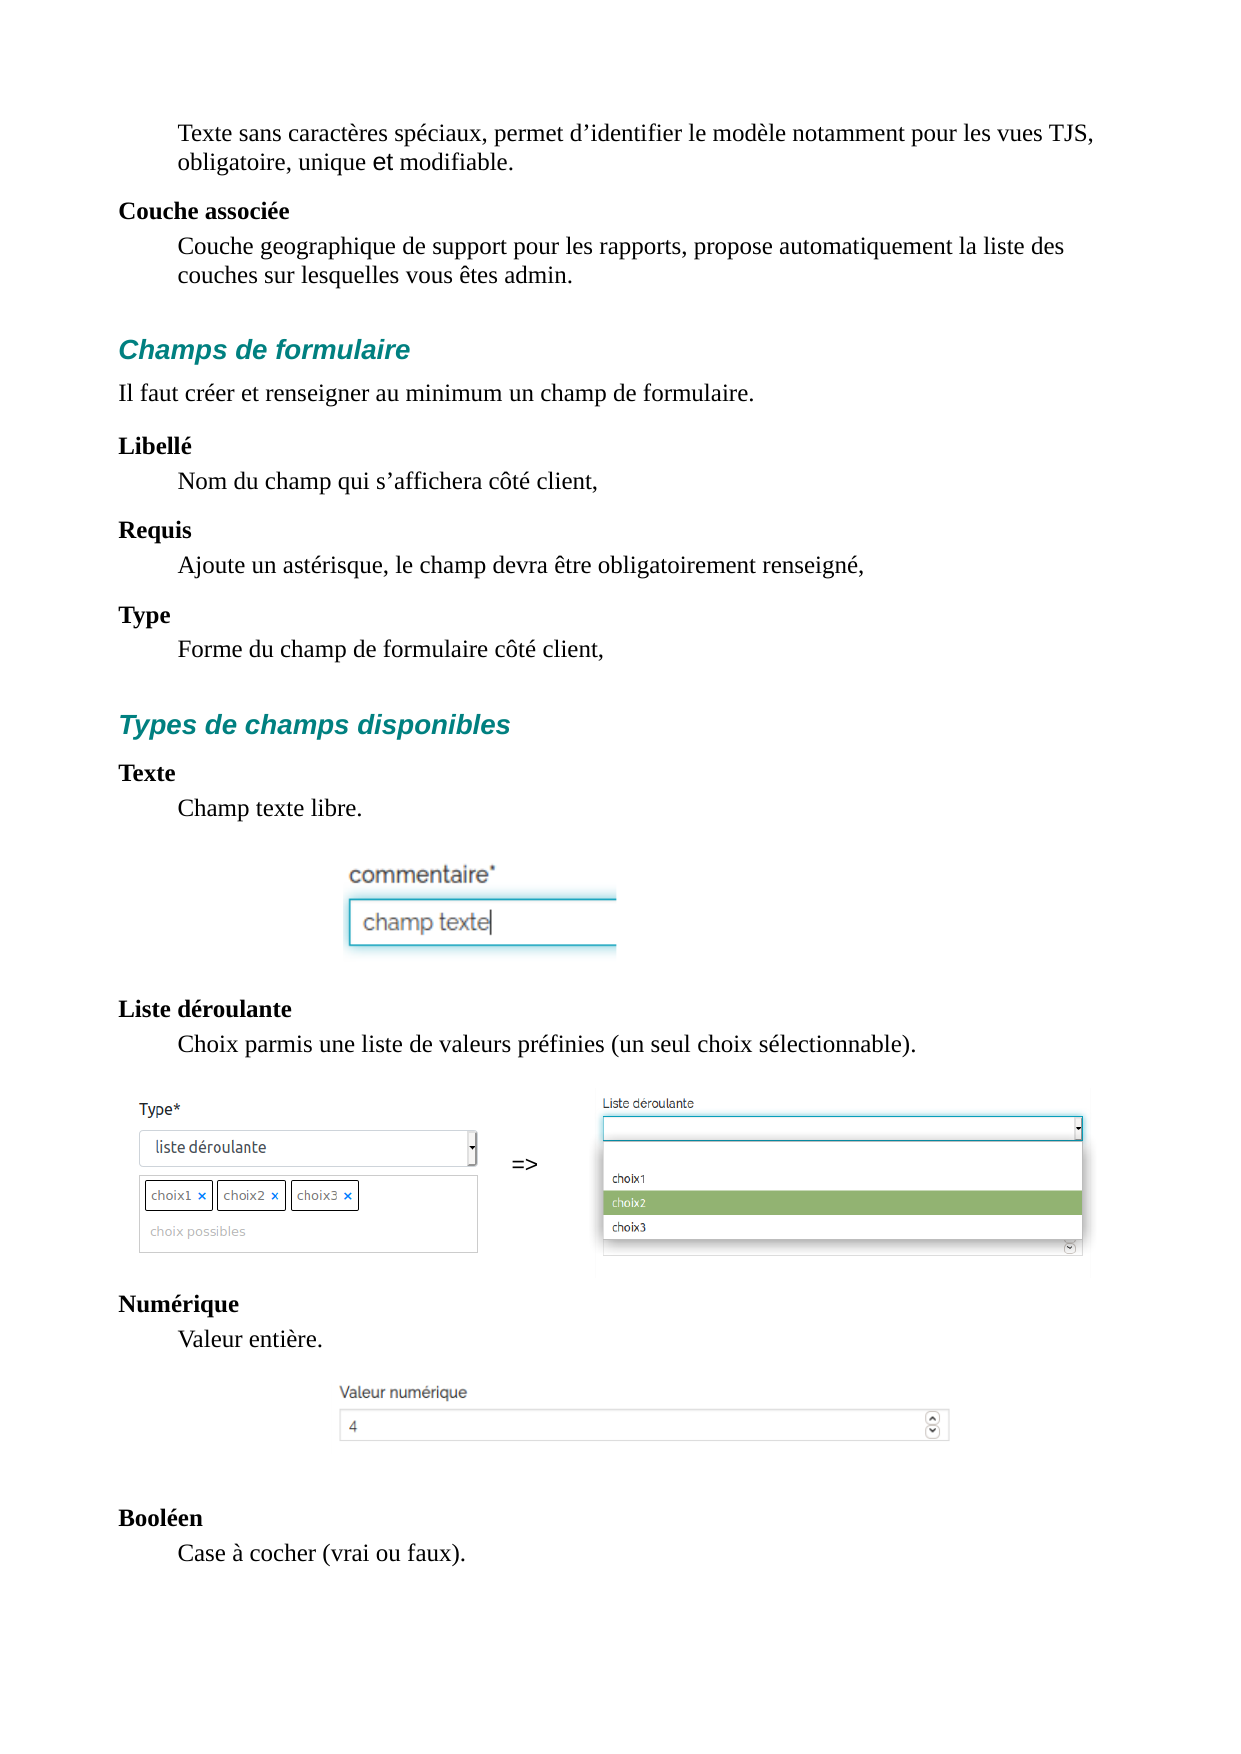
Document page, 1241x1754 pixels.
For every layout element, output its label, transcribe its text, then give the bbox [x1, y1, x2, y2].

text [118, 1151, 126, 1178]
list Texte sans caractères spéciaux, permet d’identifier le modèle notamment pour les vues TJS, obligatoire, unique et modifiable. [177, 118, 1122, 176]
subtitle Booléen [118, 1503, 1122, 1532]
text Il faut créer et renseigner au minimum un champ de formulaire. [118, 378, 1122, 407]
subtitle Champs de formulaire [118, 333, 1122, 365]
picture [331, 1383, 957, 1454]
list Champ texte libre. [177, 793, 1122, 822]
subtitle Requis [118, 516, 1122, 544]
subtitle Libellé [118, 431, 1122, 460]
list Choix parmis une liste de valeurs préfinies (un seul choix sélectionnable). [177, 1029, 1122, 1058]
list Couche geographique de support pour les rapports, propose automatiquement la liste des couches sur lesquelles vous êtes admin. [177, 231, 1122, 289]
subtitle Numérique [118, 1289, 1122, 1318]
subtitle Liste déroulante [118, 994, 1122, 1023]
picture [343, 851, 617, 962]
list Valeur entière. [177, 1324, 1122, 1353]
list Ajoute un astérisque, le champ devra être obligatoirement renseigné, [177, 550, 1122, 579]
picture [126, 1098, 487, 1255]
text [1102, 1151, 1122, 1178]
picture [588, 1088, 1102, 1278]
subtitle Types de champs disponibles [118, 708, 1122, 740]
subtitle Couche associée [118, 196, 1122, 225]
subtitle Texte [118, 758, 1122, 787]
text => [487, 1151, 588, 1178]
subtitle Type [118, 600, 1122, 628]
list Case à cocher (vrai ou faux). [177, 1538, 1122, 1567]
list Nom du champ qui s’affichera côté client, [177, 466, 1122, 495]
list Forme du champ de formulaire côté client, [177, 634, 1122, 663]
